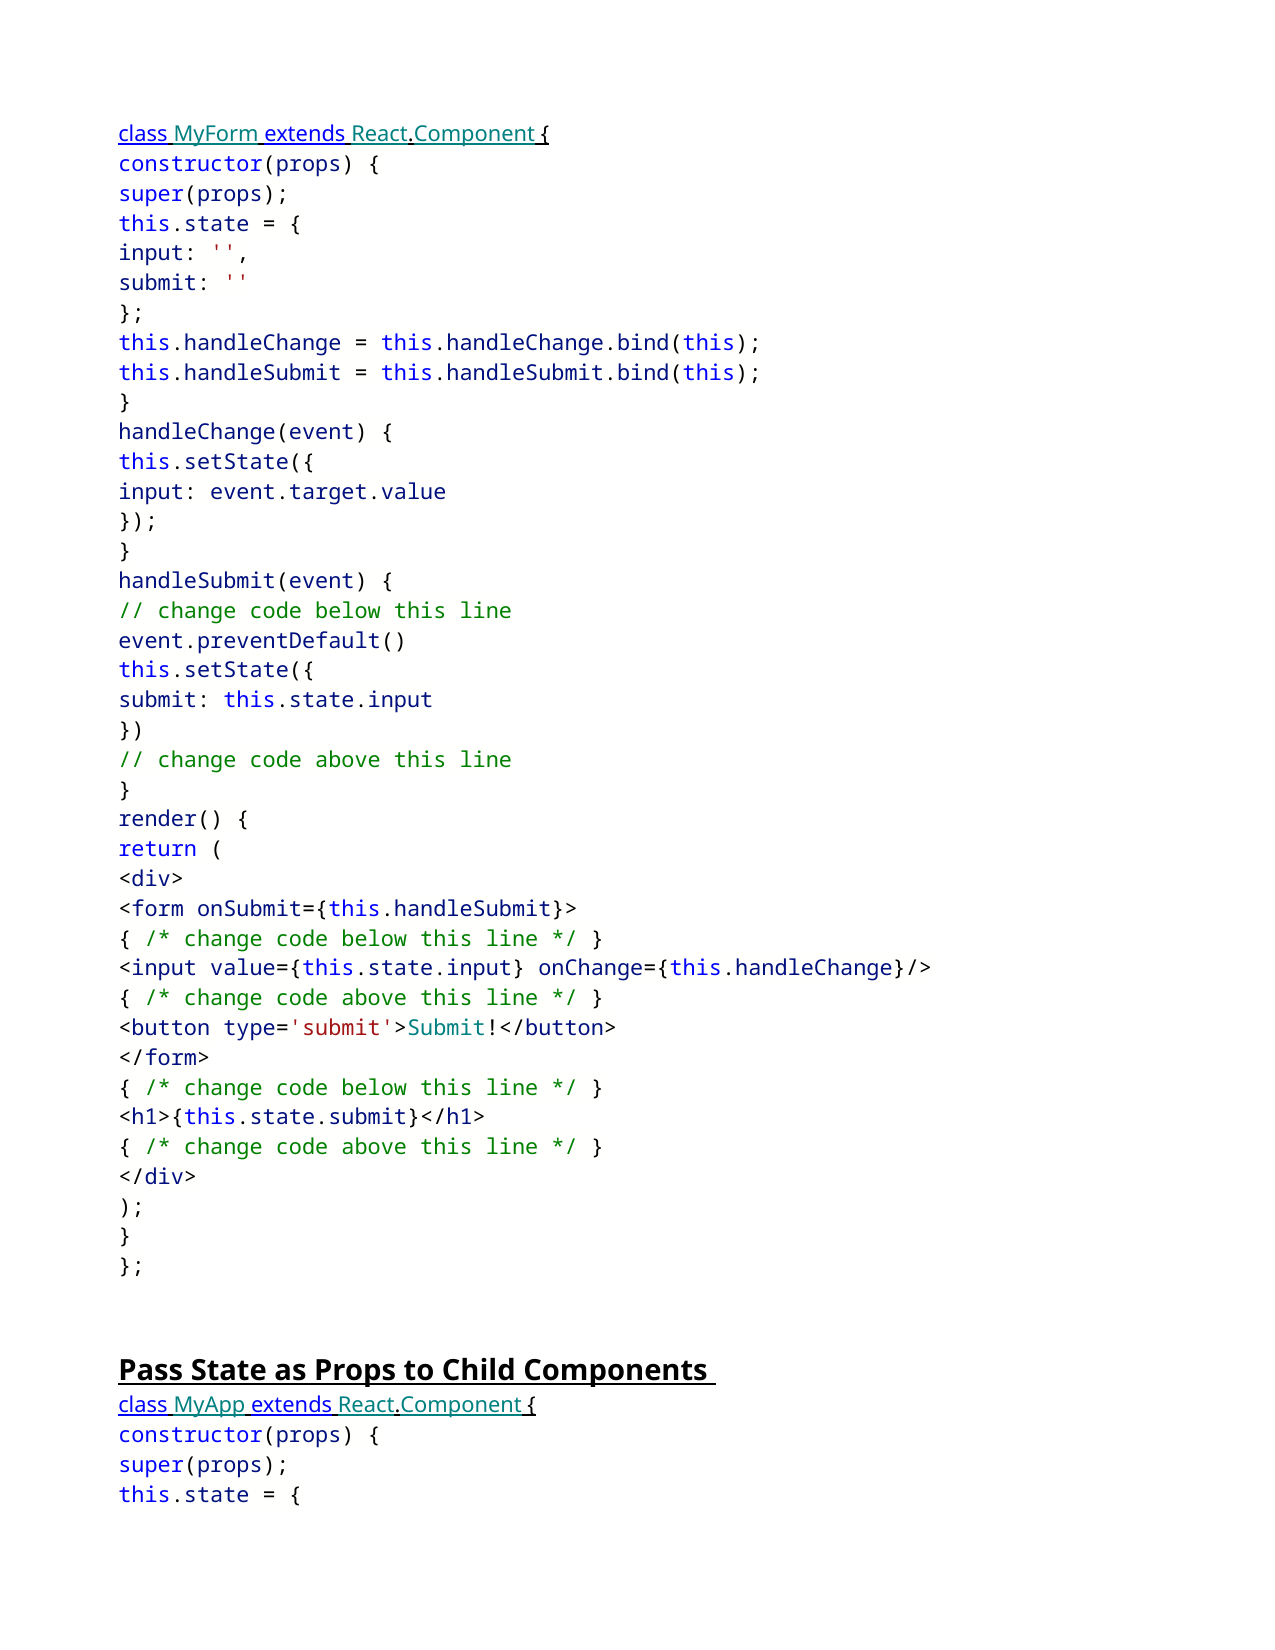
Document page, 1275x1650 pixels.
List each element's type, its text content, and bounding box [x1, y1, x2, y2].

text this.handleChange = this.handleChange.bind(this); [118, 327, 1157, 356]
text <input value={this.state.input} onChange={this.handleChange}/> [118, 952, 1157, 982]
text ); [118, 1191, 1157, 1220]
text } [118, 1220, 1157, 1250]
text input: event.target.value [118, 476, 1157, 505]
text </form> [118, 1042, 1157, 1071]
text this.setState({ [118, 446, 1157, 476]
text { /* change code below this line */ } [118, 922, 1157, 952]
text this.state = { [118, 207, 1157, 237]
text constructor(props) { [118, 1419, 1157, 1449]
text return ( [118, 833, 1157, 863]
text handleChange(event) { [118, 416, 1157, 446]
text submit: this.state.input [118, 684, 1157, 714]
text this.state = { [118, 1478, 1157, 1508]
text } [118, 386, 1157, 416]
text this.setState({ [118, 654, 1157, 684]
text <h1>{this.state.submit}</h1> [118, 1101, 1157, 1131]
text }) [118, 714, 1157, 744]
text } [118, 773, 1157, 803]
text event.preventDefault() [118, 624, 1157, 654]
text { /* change code above this line */ } [118, 982, 1157, 1012]
text } [118, 535, 1157, 565]
text submit: '' [118, 267, 1157, 297]
text constructor(props) { [118, 148, 1157, 178]
text super(props); [118, 178, 1157, 207]
text }; [118, 1250, 1157, 1280]
text <div> [118, 863, 1157, 893]
text <button type='submit'>Submit!</button> [118, 1012, 1157, 1042]
text render() { [118, 803, 1157, 833]
text </div> [118, 1161, 1157, 1191]
text input: '', [118, 237, 1157, 267]
text super(props); [118, 1449, 1157, 1478]
text class MyForm extends React.Component { [118, 118, 1157, 148]
text <form onSubmit={this.handleSubmit}> [118, 893, 1157, 922]
text }); [118, 505, 1157, 535]
text this.handleSubmit = this.handleSubmit.bind(this); [118, 356, 1157, 386]
text // change code below this line [118, 595, 1157, 624]
text }; [118, 297, 1157, 327]
text // change code above this line [118, 744, 1157, 773]
text class MyApp extends React.Component { [118, 1389, 1157, 1419]
text { /* change code below this line */ } [118, 1071, 1157, 1101]
text handleSubmit(event) { [118, 565, 1157, 595]
text Pass State as Props to Child Components [118, 1349, 1157, 1389]
text { /* change code above this line */ } [118, 1131, 1157, 1161]
